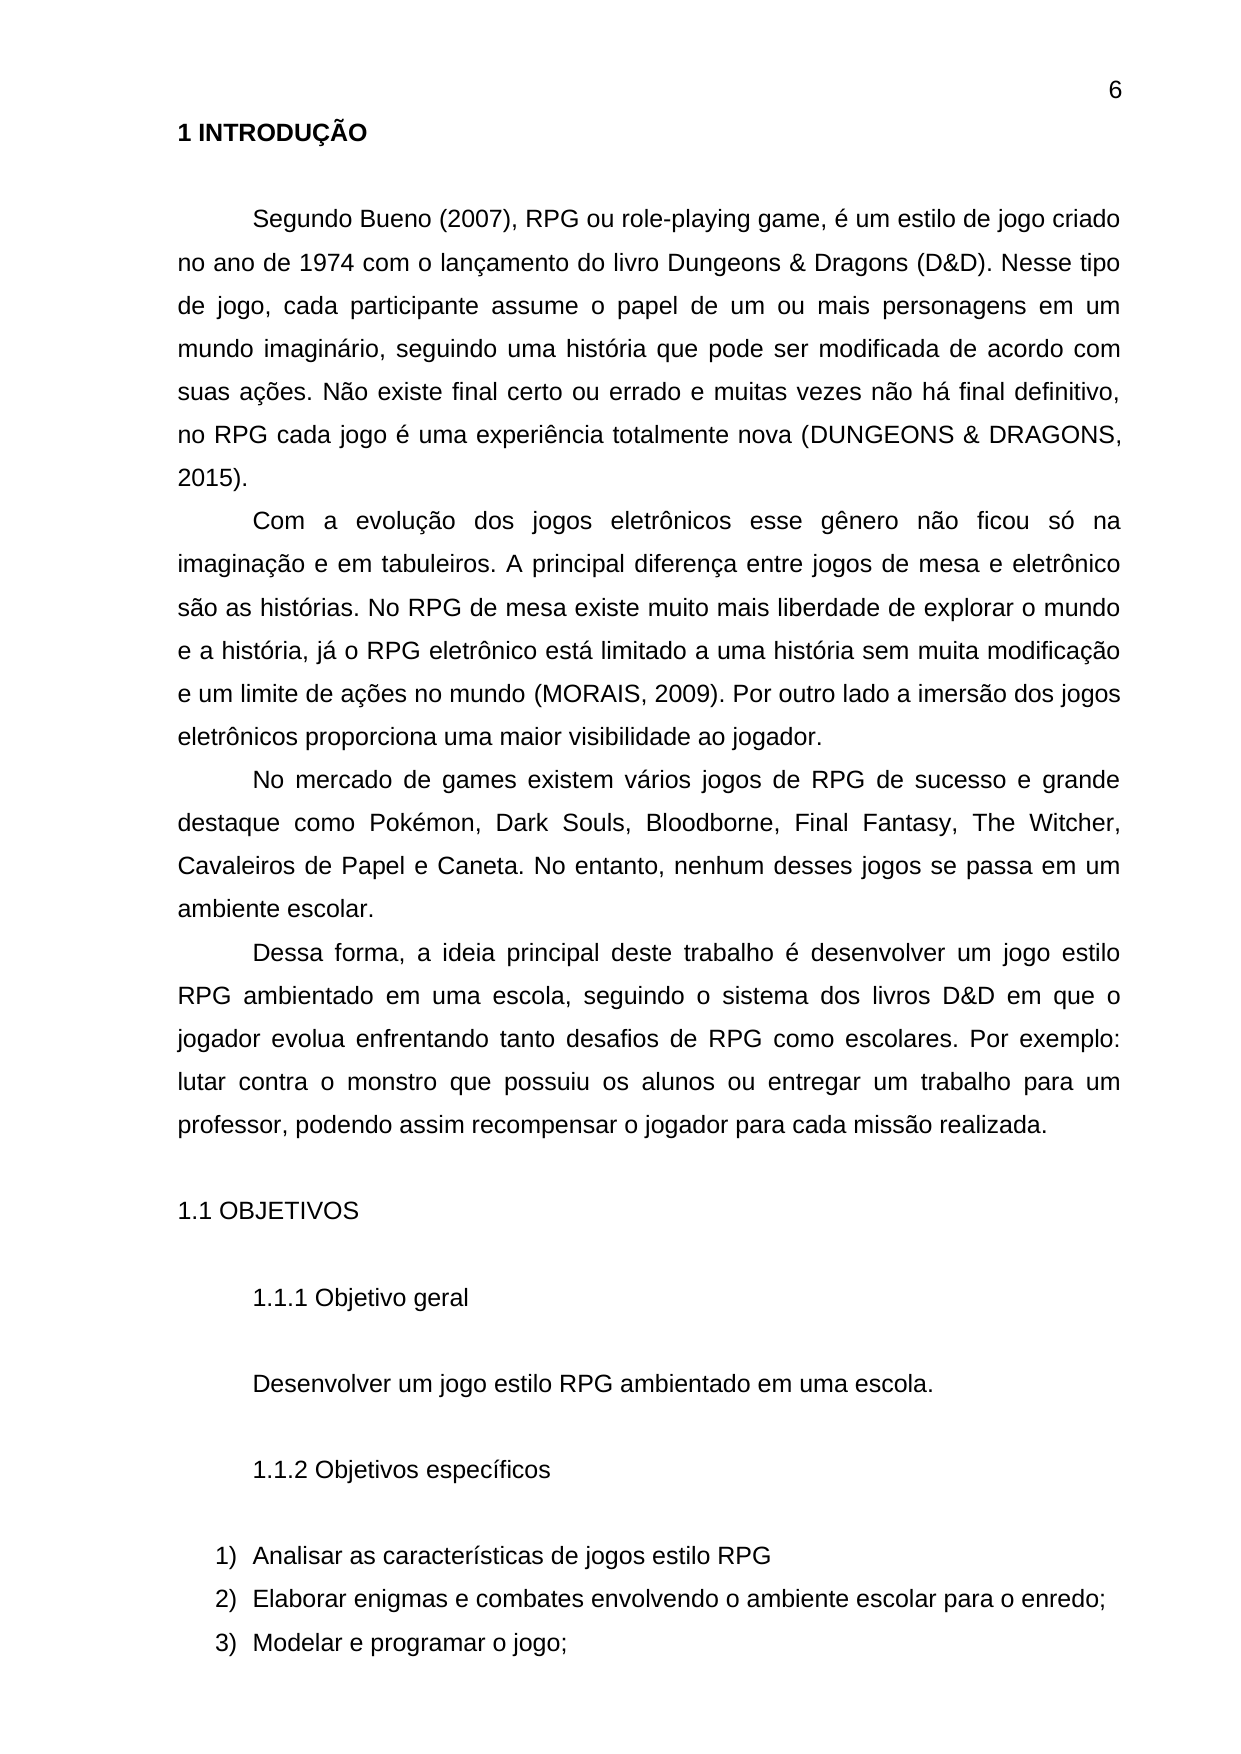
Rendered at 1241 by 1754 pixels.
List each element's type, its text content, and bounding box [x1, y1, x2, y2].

text Com a evolução dos jogos eletrônicos esse gênero não ficou só na imaginação e em tabuleiros. A principal diferença entre jogos de mesa e eletrônico são as histórias. No RPG de mesa existe muito mais liberdade de explorar o mundo e a história, já o RPG eletrônico está limitado a uma história sem muita modificação e um limite de ações no mundo (MORAIS, 2009). Por outro lado a imersão dos jogos eletrônicos proporciona uma maior visibilidade ao jogador. [177, 506, 1122, 751]
list 1.1.1 Objetivo geral [177, 1282, 1122, 1311]
list 1 INTRODUÇÃO [132, 118, 1122, 147]
text Segundo Bueno (2007), RPG ou role-playing game, é um estilo de jogo criado no ano de 1974 com o lançamento do livro Dungeons & Dragons (D&D). Nesse tipo de jogo, cada participante assume o papel de um ou mais personagens em um mundo imaginário, seguindo uma história que pode ser modificada de acordo com suas ações. Não existe final certo ou errado e muitas vezes não há final definitivo, no RPG cada jogo é uma experiência totalmente nova (DUNGEONS & DRAGONS, 2015). [177, 204, 1122, 492]
text Dessa forma, a ideia principal deste trabalho é desenvolver um jogo estilo RPG ambientado em uma escola, seguindo o sistema dos livros D&D em que o jogador evolua enfrentando tanto desafios de RPG como escolares. Por exemplo: lutar contra o monstro que possuiu os alunos ou entregar um trabalho para um professor, podendo assim recompensar o jogador para cada missão realizada. [177, 937, 1122, 1139]
text No mercado de games existem vários jogos de RPG de sucesso e grande destaque como Pokémon, Dark Souls, Bloodborne, Final Fantasy, The Witcher, Cavaleiros de Papel e Caneta. No entanto, nenhum desses jogos se passa em um ambiente escolar. [177, 765, 1122, 923]
list Analisar as características de jogos estilo RPG [215, 1541, 1122, 1570]
list Modelar e programar o jogo; [215, 1627, 1122, 1656]
list Elaborar enigmas e combates envolvendo o ambiente escolar para o enredo; [215, 1584, 1122, 1613]
text Desenvolver um jogo estilo RPG ambientado em uma escola. [177, 1369, 1122, 1397]
list 1.1.2 Objetivos específicos [177, 1455, 1122, 1484]
list 1.1 OBJETIVOS [117, 1196, 1122, 1225]
